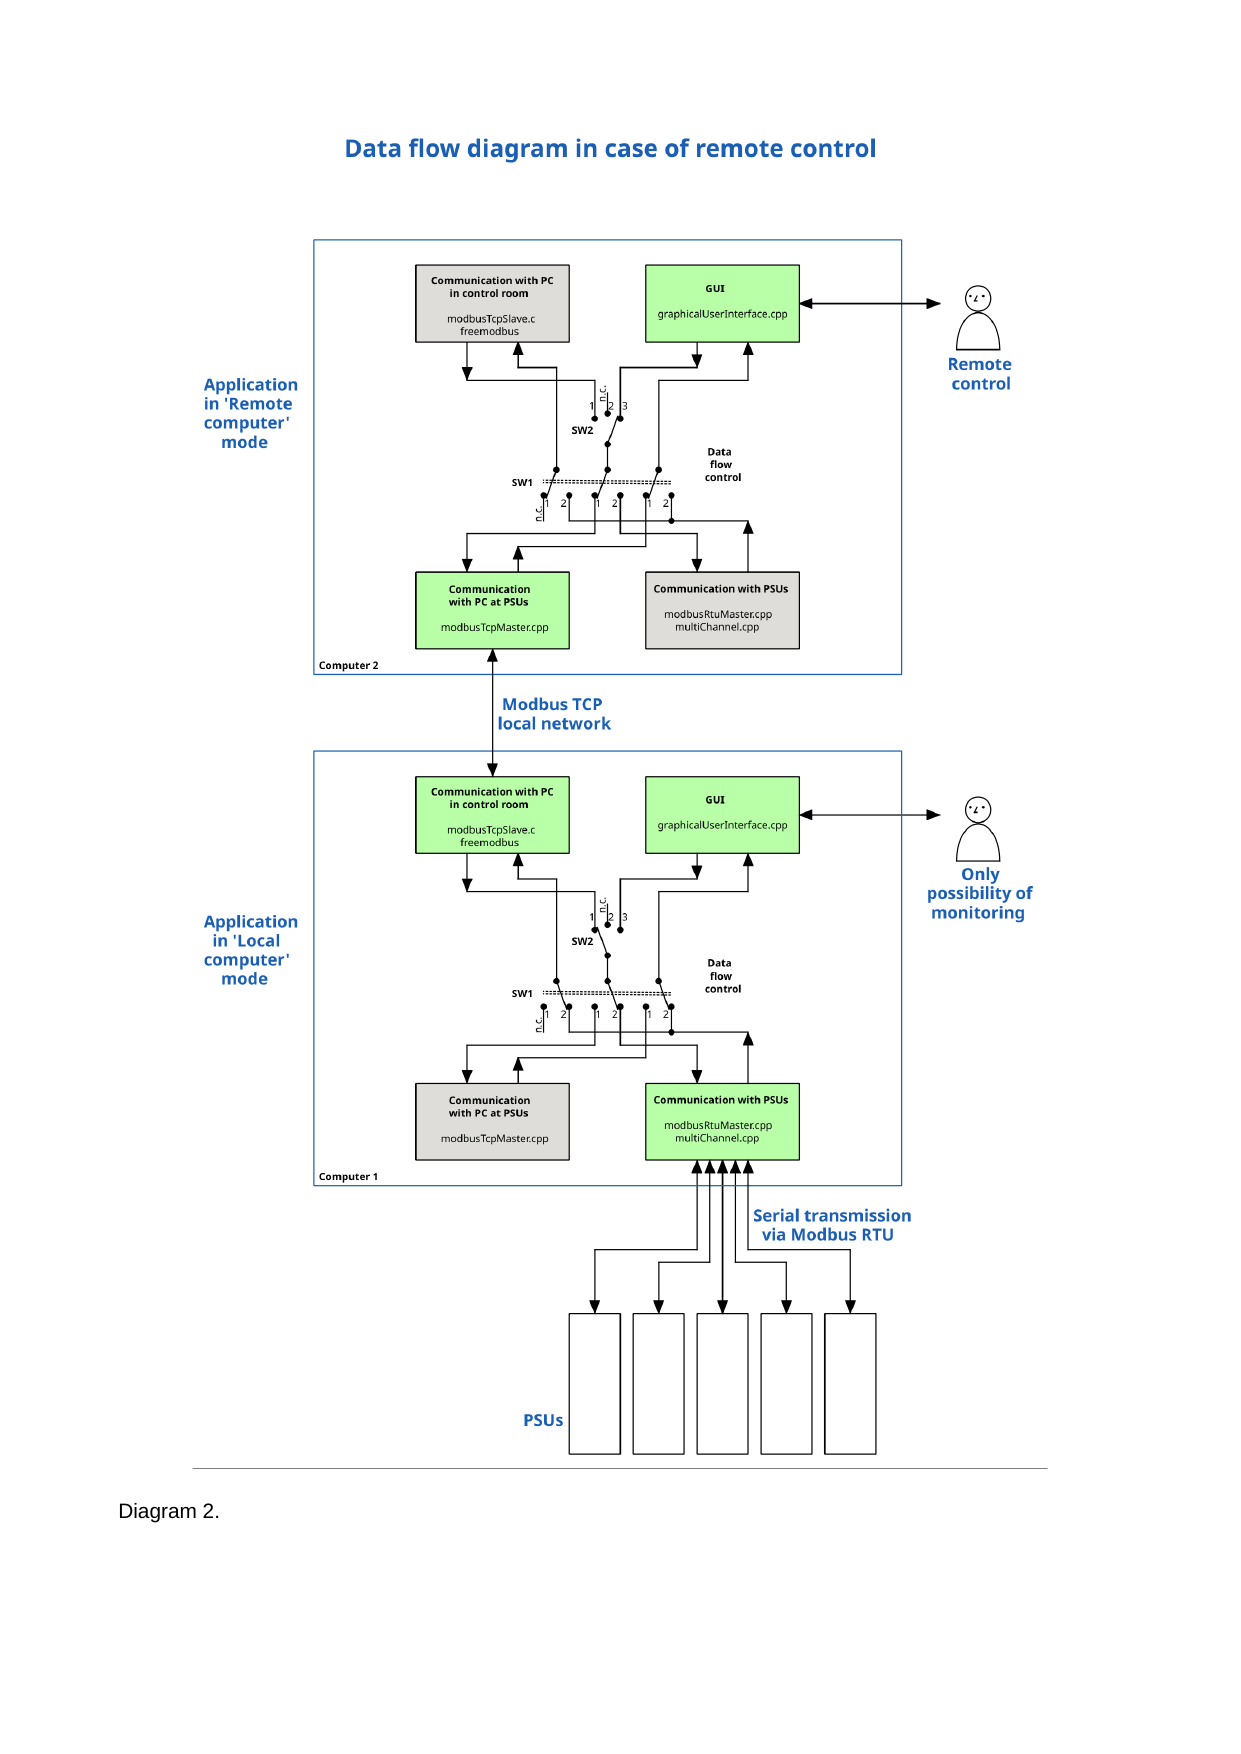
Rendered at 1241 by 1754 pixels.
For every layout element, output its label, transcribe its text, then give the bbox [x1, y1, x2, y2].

text Diagram 2. [118, 1499, 1122, 1523]
picture [192, 118, 1048, 1469]
